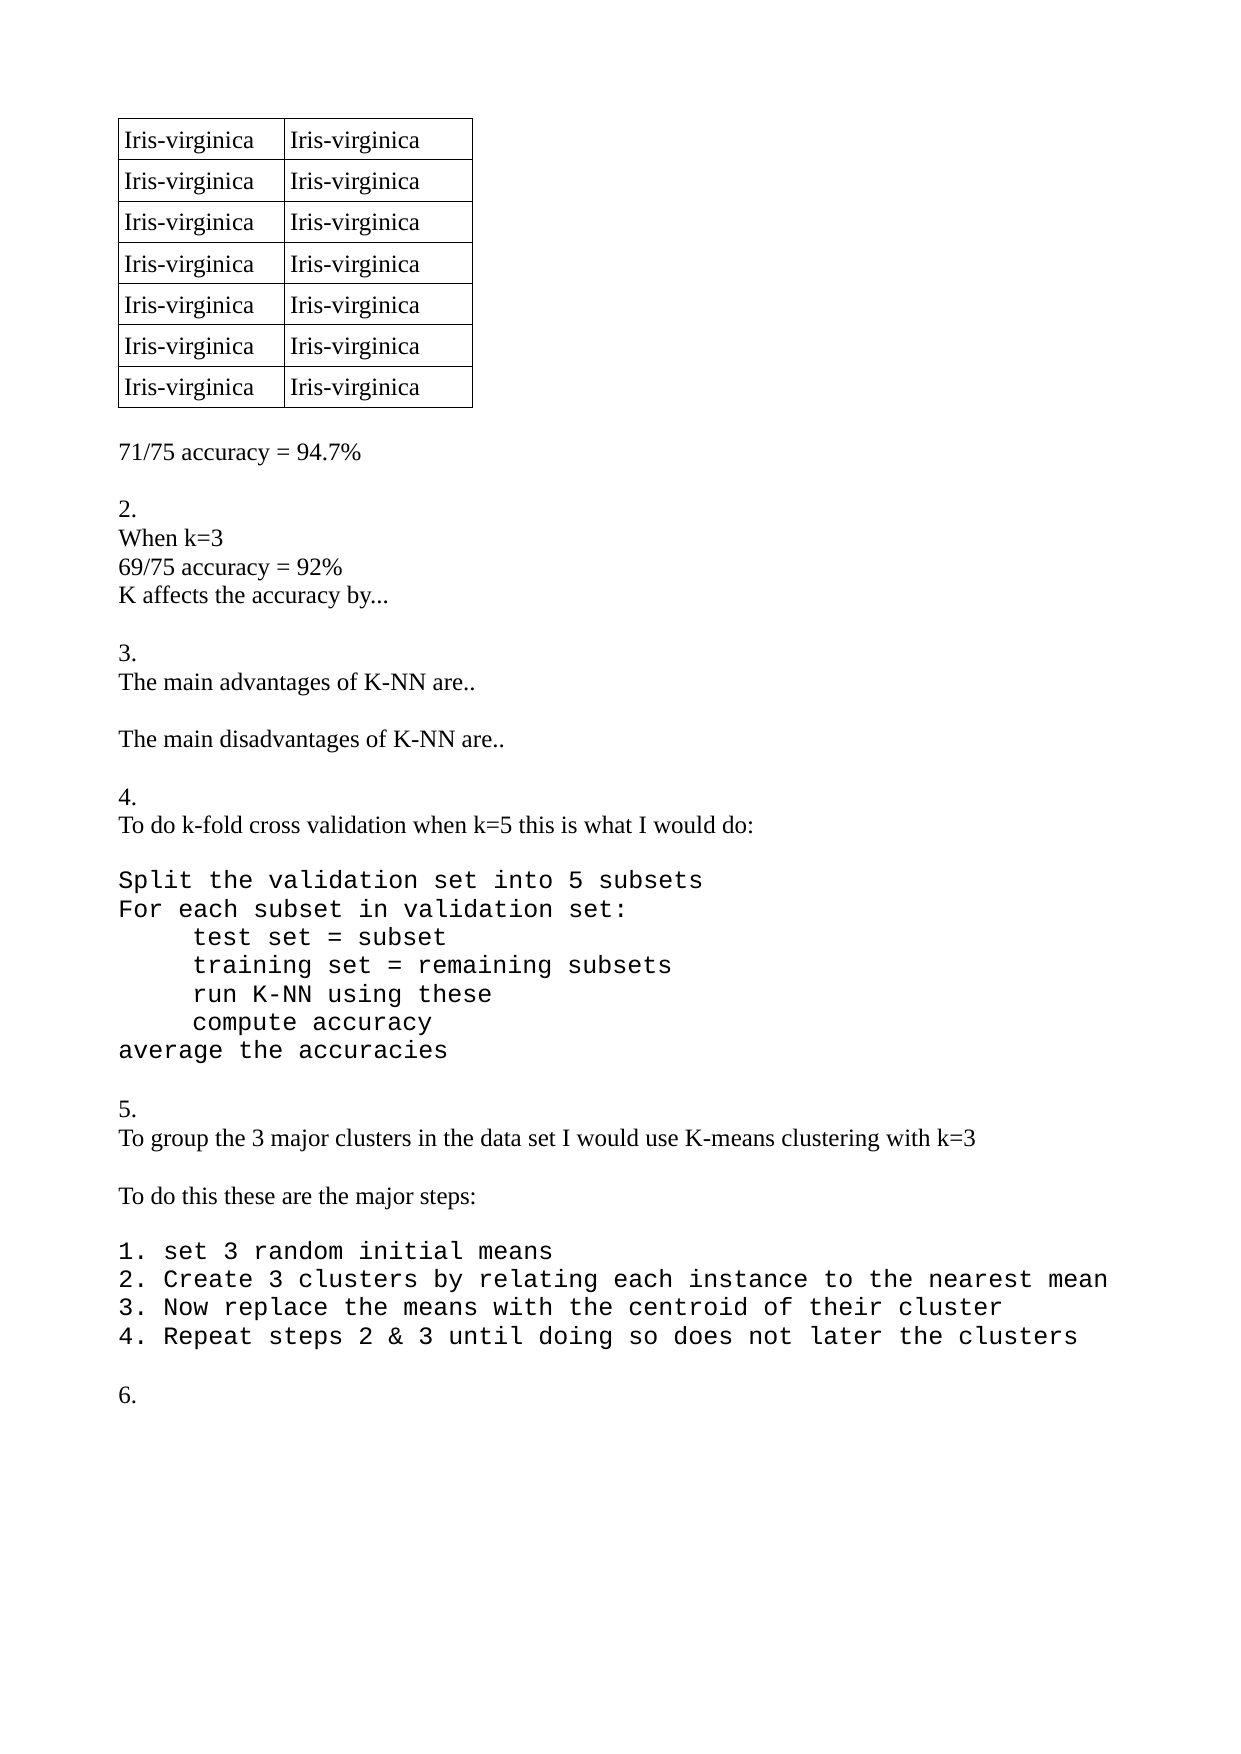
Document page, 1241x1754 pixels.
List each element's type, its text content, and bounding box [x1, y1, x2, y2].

text For each subset in validation set: [118, 896, 1122, 924]
table_cell Iris-virginica [119, 325, 284, 366]
text training set = remaining subsets [118, 953, 1122, 981]
text compute accuracy [118, 1009, 1122, 1038]
table_cell Iris-virginica [119, 367, 284, 407]
text average the accuracies [118, 1038, 1122, 1066]
table_cell Iris-virginica [285, 119, 472, 159]
text To group the 3 major clusters in the data set I would use K-means clustering with k=3 [118, 1123, 1122, 1152]
text To do this these are the major steps: [118, 1181, 1122, 1209]
text 71/75 accuracy = 94.7% [118, 437, 1122, 465]
table_cell Iris-virginica [285, 243, 472, 283]
text 5. [118, 1094, 1122, 1123]
table_cell Iris-virginica [119, 119, 284, 159]
text When k=3 [118, 523, 1122, 552]
text K affects the accuracy by... [118, 580, 1122, 609]
table_cell Iris-virginica [119, 284, 284, 324]
table_cell Iris-virginica [119, 202, 284, 242]
table_cell Iris-virginica [119, 243, 284, 283]
table_cell Iris-virginica [285, 367, 472, 407]
text 69/75 accuracy = 92% [118, 552, 1122, 580]
text 2. [118, 494, 1122, 523]
text 4. Repeat steps 2 & 3 until doing so does not later the clusters [118, 1323, 1122, 1352]
text 3. Now replace the means with the centroid of their cluster [118, 1295, 1122, 1323]
table_cell Iris-virginica [285, 160, 472, 201]
text 1. set 3 random initial means [118, 1238, 1122, 1267]
text test set = subset [118, 924, 1122, 953]
text Split the validation set into 5 subsets [118, 868, 1122, 896]
table_cell Iris-virginica [285, 202, 472, 242]
text The main disadvantages of K-NN are.. [118, 724, 1122, 753]
text 4. [118, 782, 1122, 810]
table_cell Iris-virginica [119, 160, 284, 201]
text 6. [118, 1380, 1122, 1409]
table_cell Iris-virginica [285, 325, 472, 366]
text 2. Create 3 clusters by relating each instance to the nearest mean [118, 1267, 1122, 1295]
text The main advantages of K-NN are.. [118, 667, 1122, 695]
table_cell Iris-virginica [285, 284, 472, 324]
text 3. [118, 638, 1122, 667]
text run K-NN using these [118, 981, 1122, 1009]
text To do k-fold cross validation when k=5 this is what I would do: [118, 810, 1122, 839]
